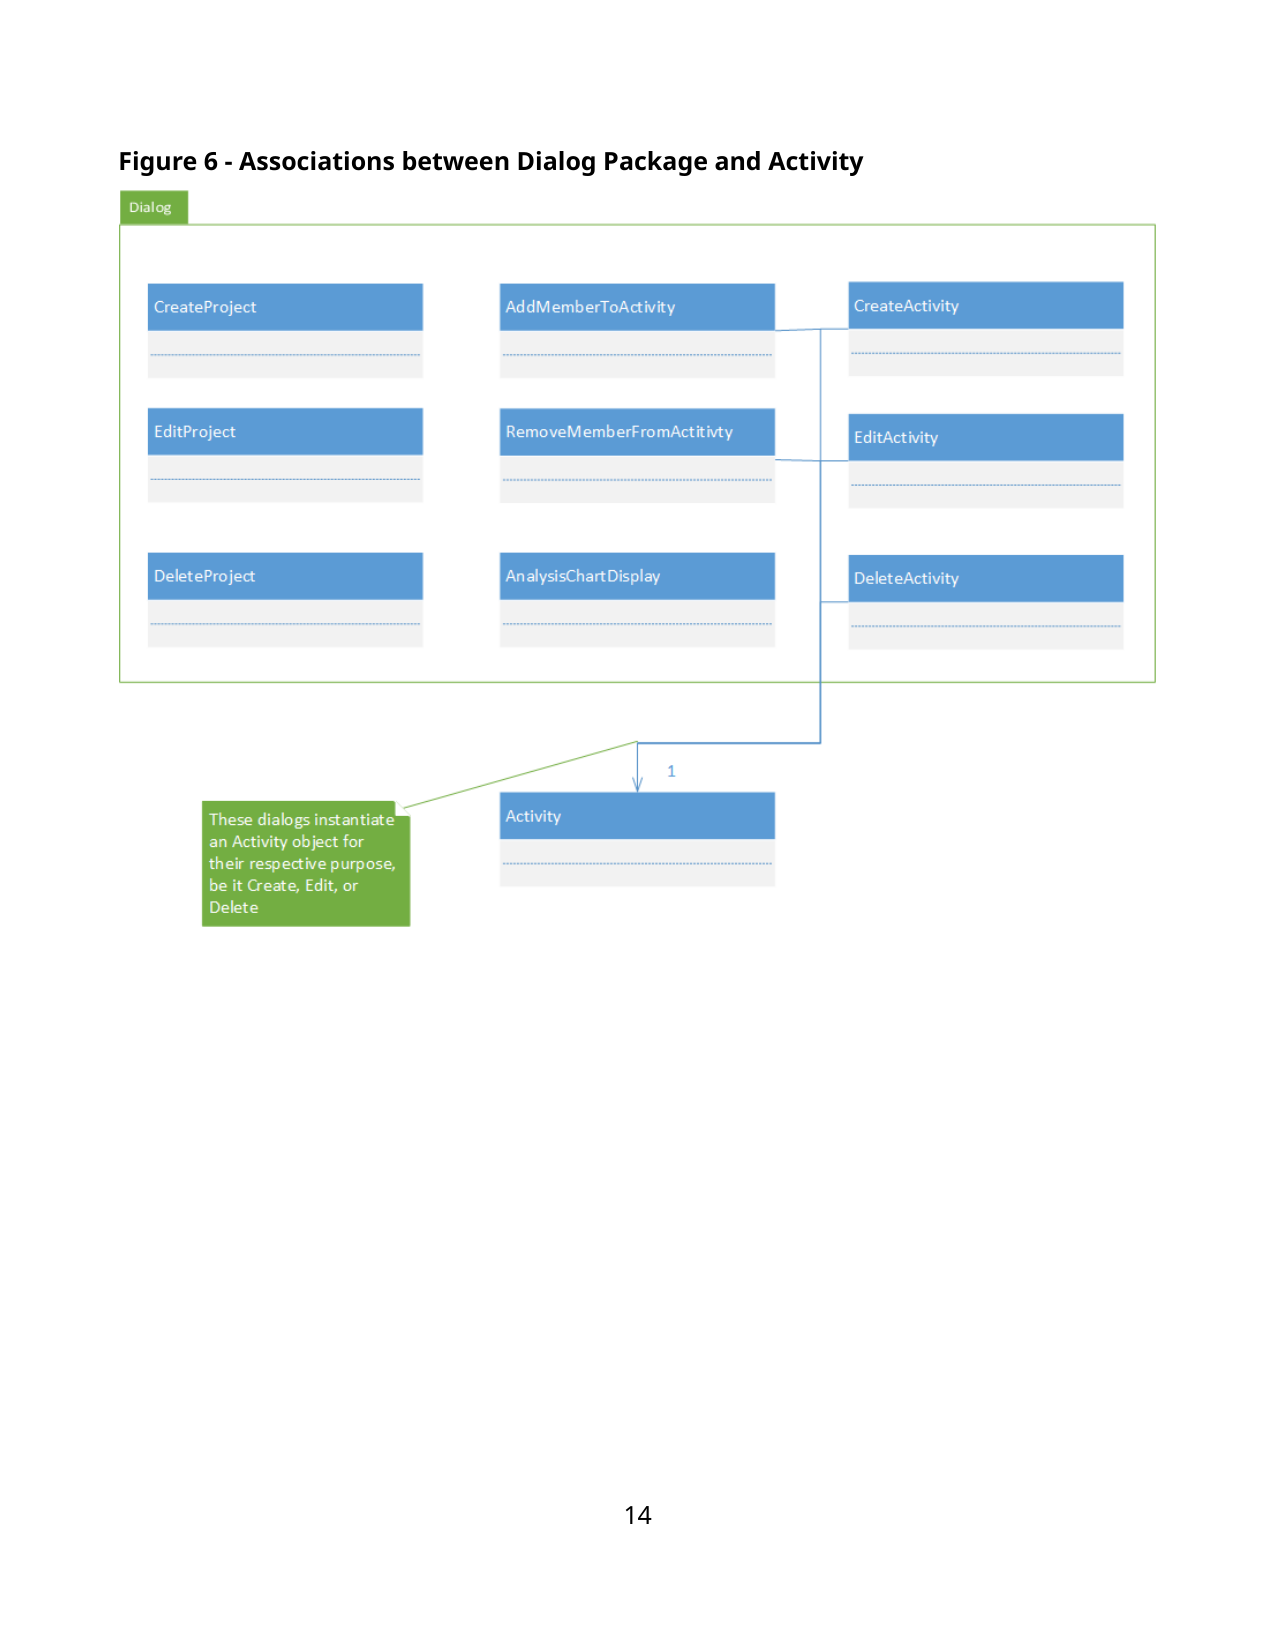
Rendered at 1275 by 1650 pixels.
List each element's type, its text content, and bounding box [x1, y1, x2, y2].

picture [118, 189, 1157, 928]
subtitle Figure 6 - Associations between Dialog Package and Activity [118, 143, 1157, 177]
